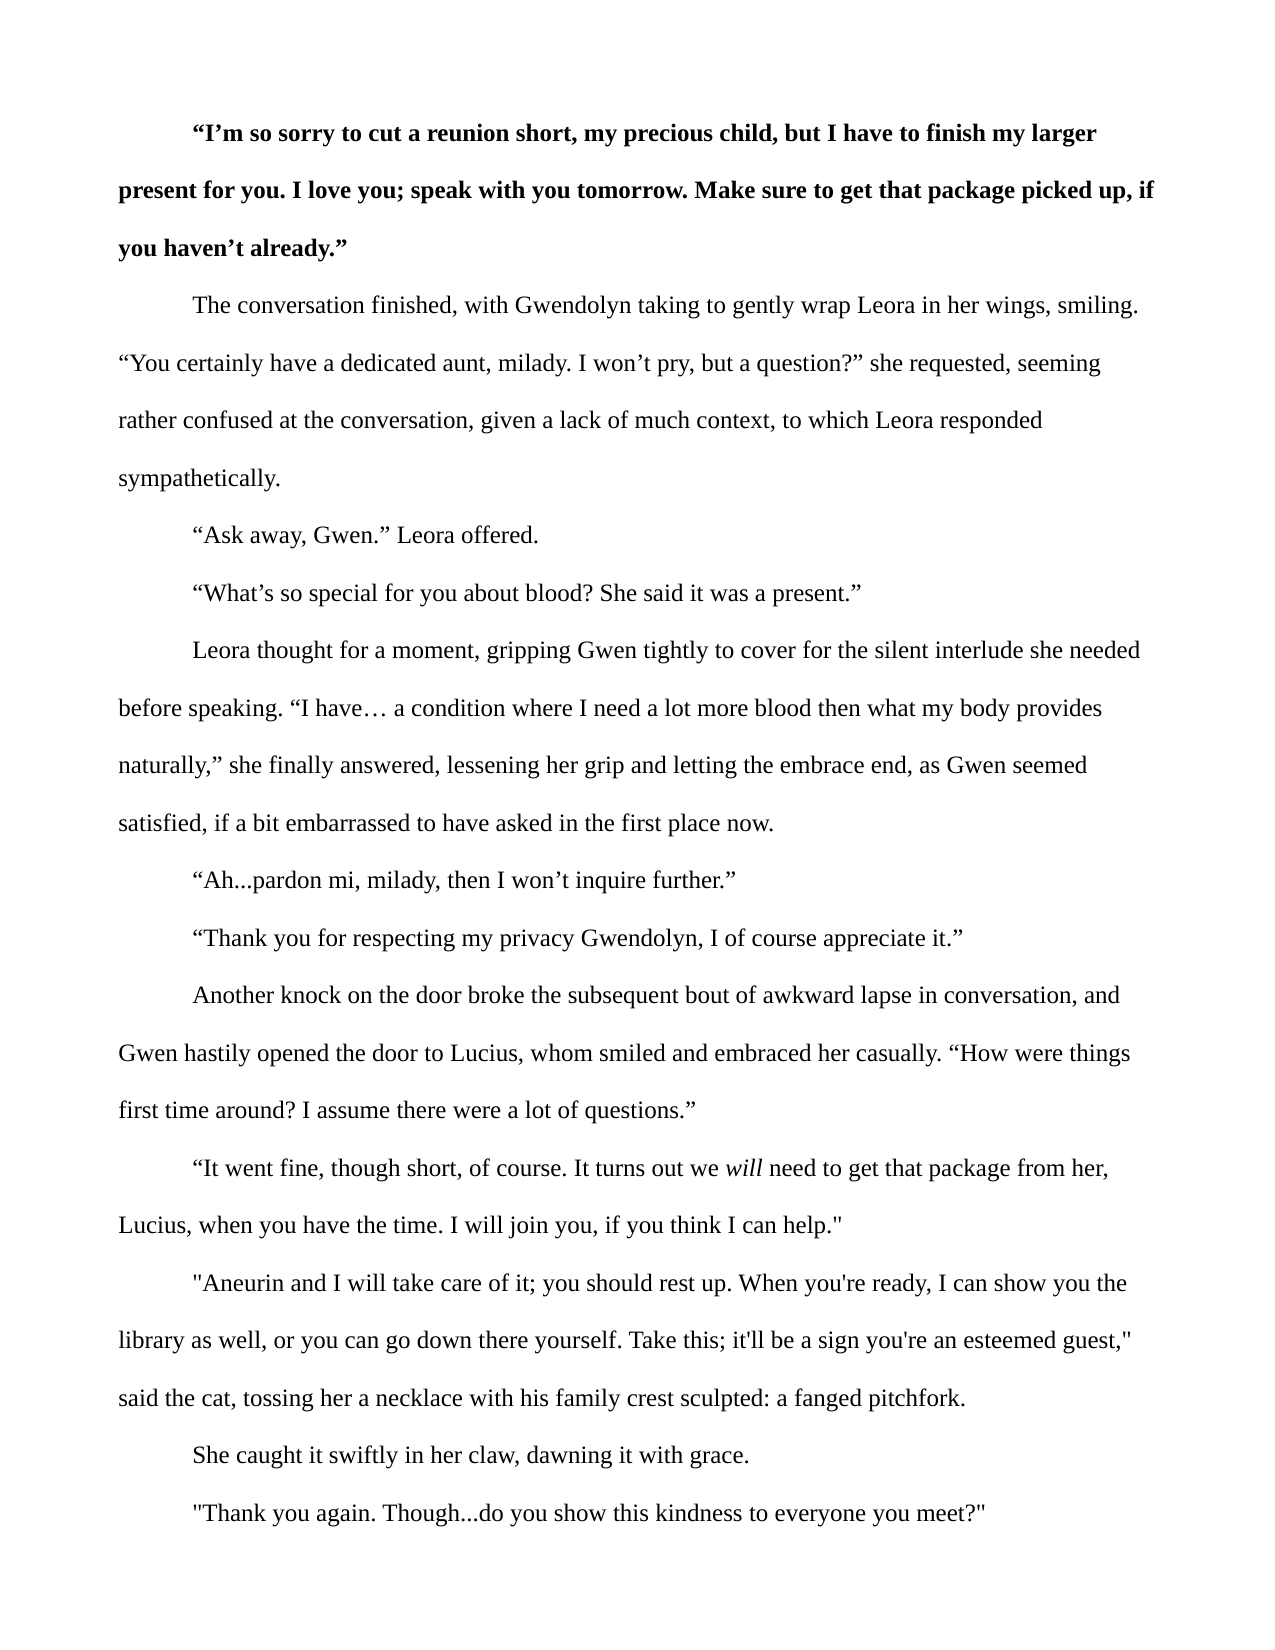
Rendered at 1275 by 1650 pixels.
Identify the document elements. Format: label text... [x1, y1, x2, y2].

text She caught it swiftly in her claw, dawning it with grace. [118, 1441, 1157, 1469]
text The conversation finished, with Gwendolyn taking to gently wrap Leora in her wings, smiling. “You certainly have a dedicated aunt, milady. I won’t pry, but a question?” she requested, seeming rather confused at the conversation, given a lack of much context, to which Leora responded sympathetically. [118, 291, 1157, 492]
text “Ah...pardon mi, milady, then I won’t inquire further.” [118, 866, 1157, 894]
text Another knock on the door broke the subsequent bout of awkward lapse in conversation, and Gwen hastily opened the door to Lucius, whom smiled and embraced her casually. “How were things first time around? I assume there were a lot of questions.” [118, 981, 1157, 1124]
text "Aneurin and I will take care of it; you should rest up. When you're ready, I can show you the library as well, or you can go down there yourself. Take this; it'll be a sign you're an esteemed guest," said the cat, tossing her a necklace with his family crest sculpted: a fanged pitchfork. [118, 1268, 1157, 1412]
text “What’s so special for you about blood? She said it was a present.” [118, 578, 1157, 607]
text "Thank you again. Though...do you show this kindness to everyone you meet?" [118, 1498, 1157, 1527]
text “Thank you for respecting my privacy Gwendolyn, I of course appreciate it.” [118, 923, 1157, 952]
text “It went fine, though short, of course. It turns out we will need to get that package from her, Lucius, when you have the time. I will join you, if you think I can help." [118, 1153, 1157, 1239]
text Leora thought for a moment, gripping Gwen tightly to cover for the silent interlude she needed before speaking. “I have… a condition where I need a lot more blood then what my body provides naturally,” she finally answered, lessening her grip and letting the embrace end, as Gwen seemed satisfied, if a bit embarrassed to have asked in the first place now. [118, 636, 1157, 837]
text “I’m so sorry to cut a reunion short, my precious child, but I have to finish my larger present for you. I love you; speak with you tomorrow. Make sure to get that package picked up, if you haven’t already.” [118, 118, 1157, 262]
text “Ask away, Gwen.” Leora offered. [118, 521, 1157, 549]
